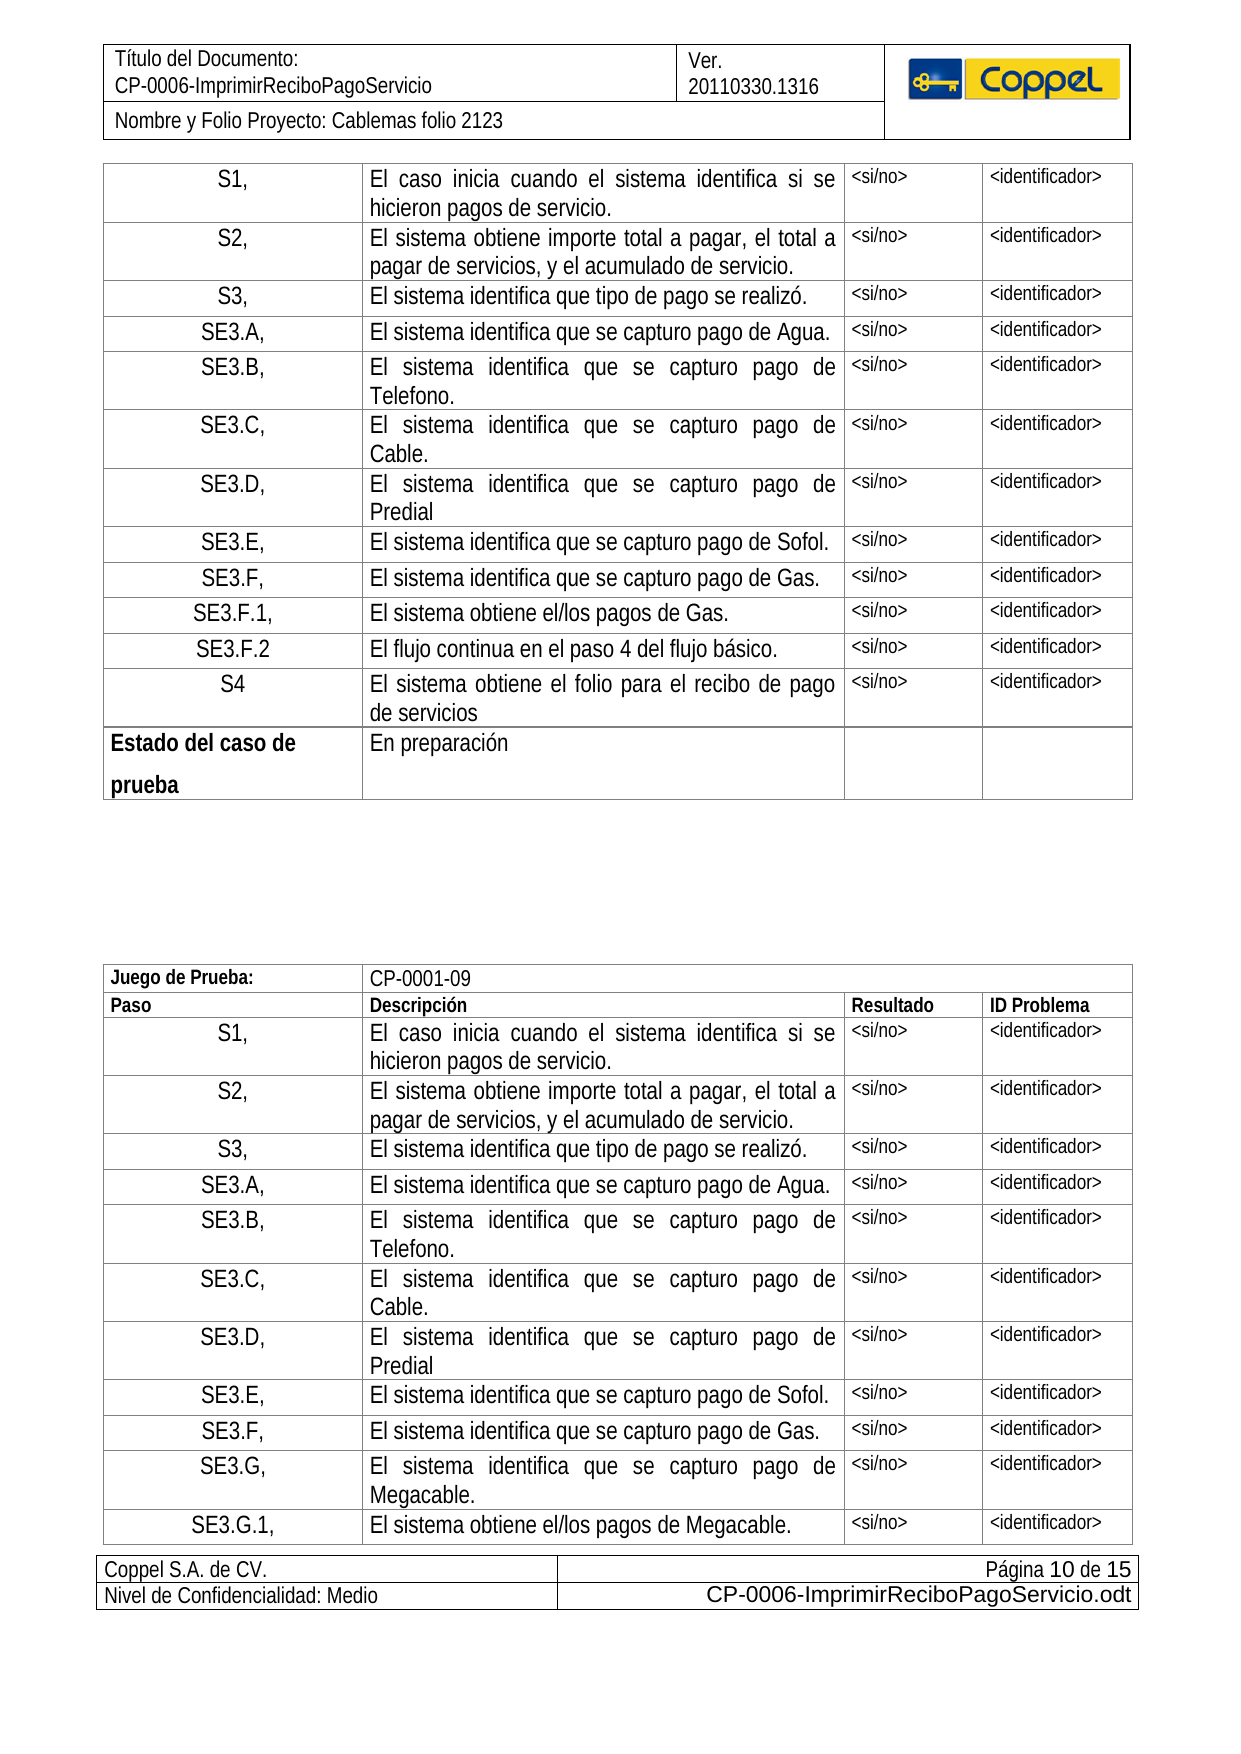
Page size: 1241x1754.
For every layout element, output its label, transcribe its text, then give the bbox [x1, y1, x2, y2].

table_cell <identificador> [983, 1380, 1132, 1415]
table_cell SE3.D, [104, 1322, 362, 1379]
table_cell El sistema identifica que se capturo pago de Gas. [363, 1416, 844, 1450]
table_cell El sistema obtiene el/los pagos de Megacable. [363, 1510, 844, 1544]
table_cell <si/no> [845, 1416, 982, 1450]
table_cell S3, [104, 281, 362, 316]
table_cell S2, [104, 223, 362, 280]
table_cell El sistema obtiene el/los pagos de Gas. [363, 598, 844, 633]
table_cell El sistema identifica que se capturo pago de Sofol. [363, 1380, 844, 1415]
table_cell <si/no> [845, 1510, 982, 1544]
table_cell El sistema obtiene importe total a pagar, el total a pagar de servicios, y el acumulado de servicio. [363, 223, 844, 280]
table_cell SE3.C, [104, 1264, 362, 1321]
table_cell <si/no> [845, 1170, 982, 1204]
table_cell SE3.F.1, [104, 598, 362, 633]
table_cell <identificador> [983, 1205, 1132, 1263]
table_cell <identificador> [983, 1170, 1132, 1204]
table_cell <si/no> [845, 669, 982, 726]
table_cell SE3.A, [104, 317, 362, 351]
table_cell <identificador> [983, 598, 1132, 633]
table_cell SE3.G.1, [104, 1510, 362, 1544]
table_cell <si/no> [845, 223, 982, 280]
table_cell El caso inicia cuando el sistema identifica si se hicieron pagos de servicio. [363, 164, 844, 222]
table_cell El sistema identifica que tipo de pago se realizó. [363, 1134, 844, 1169]
table_cell <identificador> [983, 1134, 1132, 1169]
table_cell Estado del caso de prueba [104, 728, 362, 799]
table_cell Resultado [845, 993, 982, 1017]
table_cell <si/no> [845, 1451, 982, 1509]
table_cell <identificador> [983, 1018, 1132, 1075]
table_cell [983, 728, 1132, 799]
table_cell El sistema identifica que se capturo pago de Predial [363, 1322, 844, 1379]
table_cell El sistema identifica que se capturo pago de Predial [363, 469, 844, 526]
table_cell <identificador> [983, 527, 1132, 562]
table_cell S1, [104, 1018, 362, 1075]
table_cell El sistema identifica que se capturo pago de Telefono. [363, 1205, 844, 1263]
table_cell <identificador> [983, 669, 1132, 726]
table_cell <si/no> [845, 1134, 982, 1169]
table_cell <si/no> [845, 634, 982, 668]
table_cell ID Problema [983, 993, 1132, 1017]
table_cell <identificador> [983, 1076, 1132, 1133]
table_cell <identificador> [983, 352, 1132, 409]
table_cell <identificador> [983, 317, 1132, 351]
table_cell El sistema identifica que se capturo pago de Megacable. [363, 1451, 844, 1509]
table_cell El sistema identifica que se capturo pago de Gas. [363, 563, 844, 597]
table_cell <si/no> [845, 281, 982, 316]
table_cell SE3.E, [104, 1380, 362, 1415]
table_cell [845, 728, 982, 799]
table_cell El caso inicia cuando el sistema identifica si se hicieron pagos de servicio. [363, 1018, 844, 1075]
table_header CP-0001-09 [363, 965, 1132, 992]
table_cell El sistema identifica que se capturo pago de Cable. [363, 1264, 844, 1321]
table_cell Descripción [363, 993, 844, 1017]
table_cell El sistema obtiene importe total a pagar, el total a pagar de servicios, y el acumulado de servicio. [363, 1076, 844, 1133]
table_cell <si/no> [845, 1264, 982, 1321]
table_cell <si/no> [845, 1018, 982, 1075]
table_cell S3, [104, 1134, 362, 1169]
table_cell El sistema identifica que se capturo pago de Sofol. [363, 527, 844, 562]
table_cell <identificador> [983, 281, 1132, 316]
table_cell Paso [104, 993, 362, 1017]
table_cell <identificador> [983, 634, 1132, 668]
table_cell <identificador> [983, 1264, 1132, 1321]
table_cell <identificador> [983, 563, 1132, 597]
table_cell S1, [104, 164, 362, 222]
table_cell SE3.B, [104, 1205, 362, 1263]
table_cell El flujo continua en el paso 4 del flujo básico. [363, 634, 844, 668]
table_cell <identificador> [983, 1510, 1132, 1544]
table_cell <si/no> [845, 1076, 982, 1133]
table_cell El sistema identifica que se capturo pago de Agua. [363, 317, 844, 351]
table_cell SE3.F.2 [104, 634, 362, 668]
table_cell <si/no> [845, 527, 982, 562]
table_cell <si/no> [845, 317, 982, 351]
table_cell El sistema obtiene el folio para el recibo de pago de servicios [363, 669, 844, 726]
table_cell SE3.B, [104, 352, 362, 409]
table_cell <identificador> [983, 164, 1132, 222]
table_cell <si/no> [845, 598, 982, 633]
table_cell El sistema identifica que se capturo pago de Telefono. [363, 352, 844, 409]
table_cell <identificador> [983, 1451, 1132, 1509]
table_cell <si/no> [845, 1205, 982, 1263]
table_cell SE3.A, [104, 1170, 362, 1204]
table_cell SE3.D, [104, 469, 362, 526]
table_cell <si/no> [845, 410, 982, 468]
table_cell El sistema identifica que se capturo pago de Agua. [363, 1170, 844, 1204]
table_cell <si/no> [845, 563, 982, 597]
table_cell <si/no> [845, 352, 982, 409]
table_cell <identificador> [983, 469, 1132, 526]
table_cell El sistema identifica que tipo de pago se realizó. [363, 281, 844, 316]
table_cell <si/no> [845, 164, 982, 222]
table_cell SE3.F, [104, 1416, 362, 1450]
table_cell <si/no> [845, 1322, 982, 1379]
table_cell SE3.F, [104, 563, 362, 597]
table_cell S2, [104, 1076, 362, 1133]
table_header Juego de Prueba: [104, 965, 362, 992]
table_cell S4 [104, 669, 362, 726]
table_cell <identificador> [983, 223, 1132, 280]
table_cell <identificador> [983, 1322, 1132, 1379]
table_cell En preparación [363, 728, 844, 799]
table_cell SE3.E, [104, 527, 362, 562]
table_cell SE3.C, [104, 410, 362, 468]
table_cell <identificador> [983, 1416, 1132, 1450]
table_cell <identificador> [983, 410, 1132, 468]
table_cell <si/no> [845, 1380, 982, 1415]
table_cell SE3.G, [104, 1451, 362, 1509]
table_cell <si/no> [845, 469, 982, 526]
table_cell El sistema identifica que se capturo pago de Cable. [363, 410, 844, 468]
